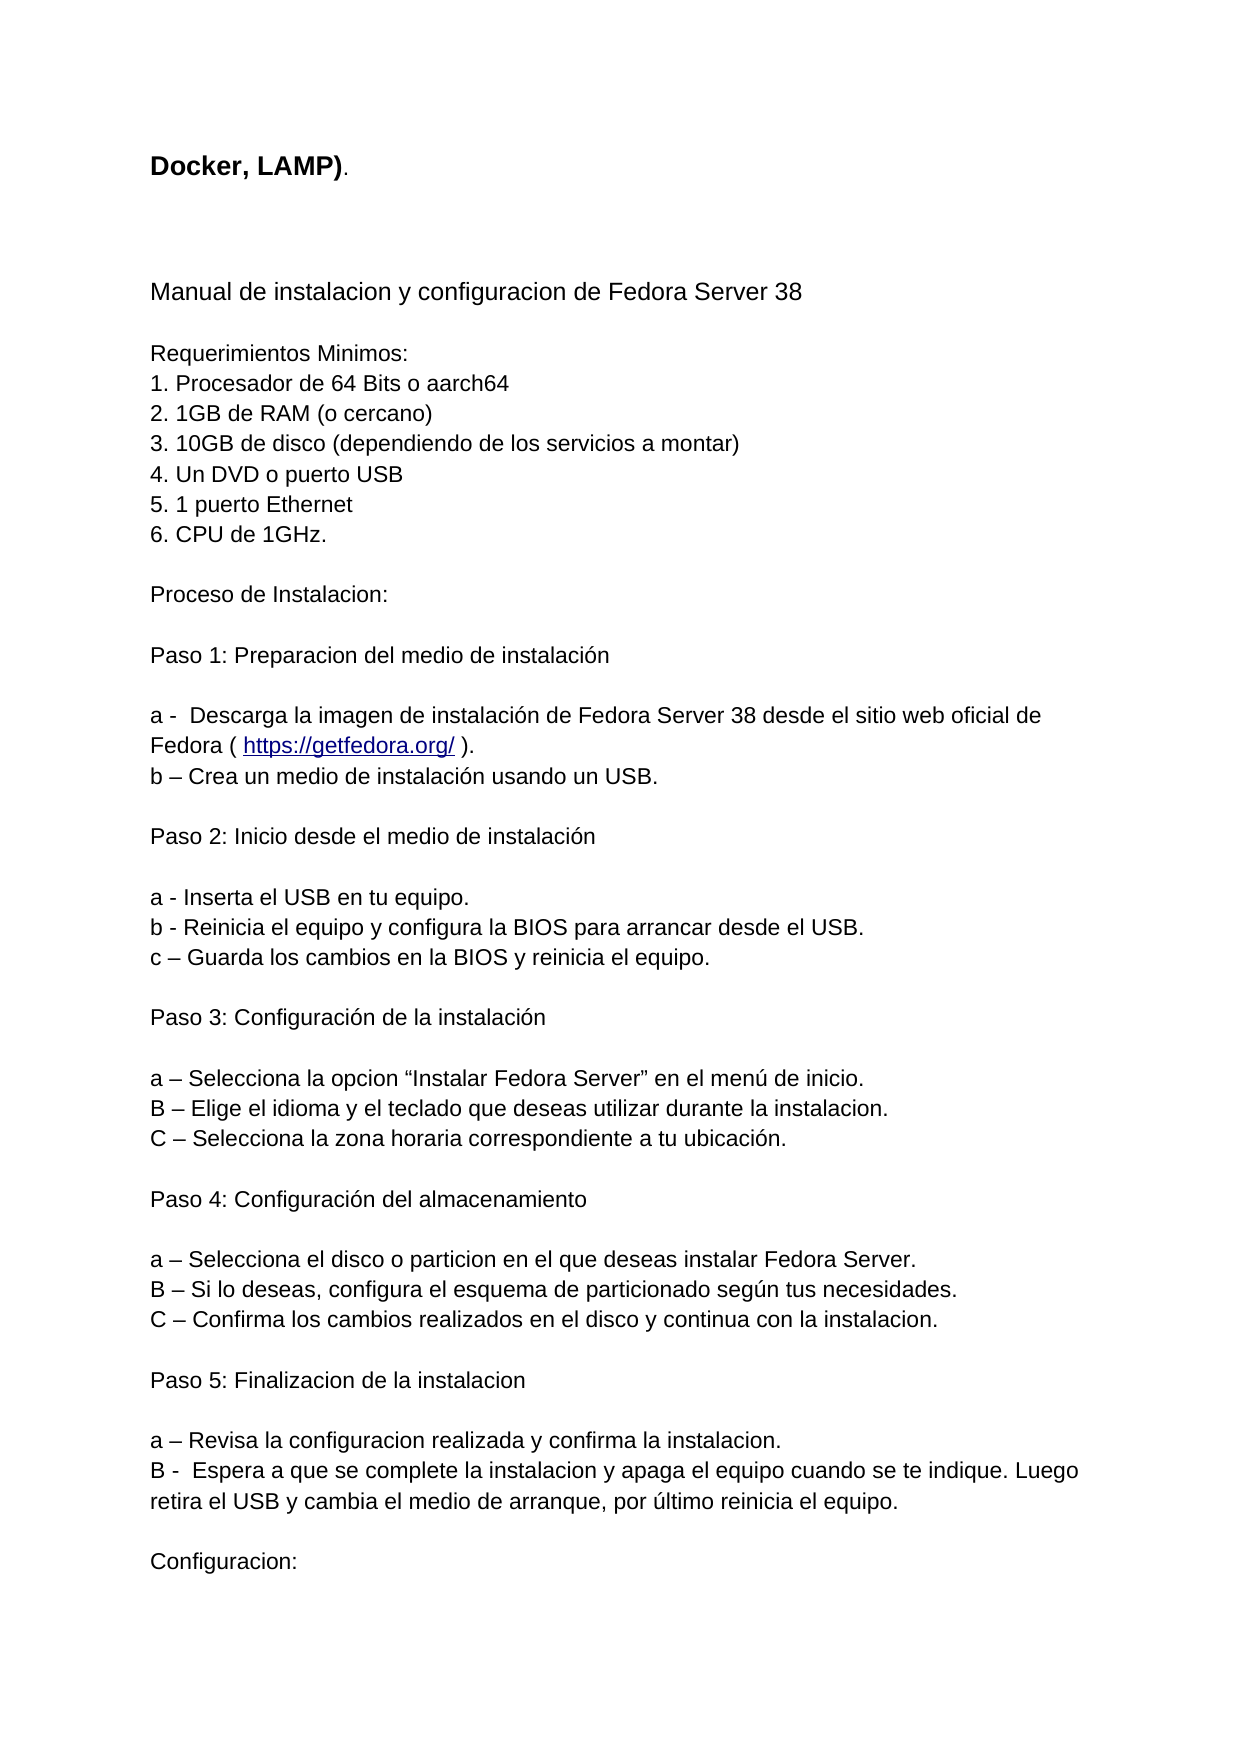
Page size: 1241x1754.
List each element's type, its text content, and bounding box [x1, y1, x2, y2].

text a - Inserta el USB en tu equipo. [150, 883, 1090, 910]
text b – Crea un medio de instalación usando un USB. [150, 763, 1090, 789]
text b - Reinicia el equipo y configura la BIOS para arrancar desde el USB. [150, 914, 1090, 940]
text 4. Un DVD o puerto USB [150, 461, 1090, 487]
text Proceso de Instalacion: [150, 581, 1090, 608]
text Docker, LAMP). [150, 150, 1090, 181]
text Paso 1: Preparacion del medio de instalación [150, 642, 1090, 668]
text Manual de instalacion y configuracion de Fedora Server 38 [150, 277, 1090, 305]
text a - Descarga la imagen de instalación de Fedora Server 38 desde el sitio web oficial de Fedora ( https://getfedora.org/ ). [150, 702, 1090, 759]
text C – Confirma los cambios realizados en el disco y continua con la instalacion. [150, 1306, 1090, 1333]
text Paso 4: Configuración del almacenamiento [150, 1186, 1090, 1212]
text B - Espera a que se complete la instalacion y apaga el equipo cuando se te indique. Luego retira el USB y cambia el medio de arranque, por último reinicia el equipo. [150, 1457, 1090, 1514]
text c – Guarda los cambios en la BIOS y reinicia el equipo. [150, 944, 1090, 970]
text B – Si lo deseas, configura el esquema de particionado según tus necesidades. [150, 1276, 1090, 1303]
text 1. Procesador de 64 Bits o aarch64 [150, 370, 1090, 396]
text 5. 1 puerto Ethernet [150, 491, 1090, 517]
text Paso 3: Configuración de la instalación [150, 1004, 1090, 1031]
text B – Elige el idioma y el teclado que deseas utilizar durante la instalacion. [150, 1095, 1090, 1121]
text C – Selecciona la zona horaria correspondiente a tu ubicación. [150, 1125, 1090, 1152]
text Requerimientos Minimos: [150, 340, 1090, 366]
text 6. CPU de 1GHz. [150, 521, 1090, 547]
text Paso 5: Finalizacion de la instalacion [150, 1367, 1090, 1393]
text a – Selecciona la opcion “Instalar Fedora Server” en el menú de inicio. [150, 1065, 1090, 1091]
text 2. 1GB de RAM (o cercano) [150, 400, 1090, 427]
text Configuracion: [150, 1548, 1090, 1574]
text a – Revisa la configuracion realizada y confirma la instalacion. [150, 1427, 1090, 1454]
text Paso 2: Inicio desde el medio de instalación [150, 823, 1090, 849]
text 3. 10GB de disco (dependiendo de los servicios a montar) [150, 430, 1090, 457]
text a – Selecciona el disco o particion en el que deseas instalar Fedora Server. [150, 1246, 1090, 1272]
